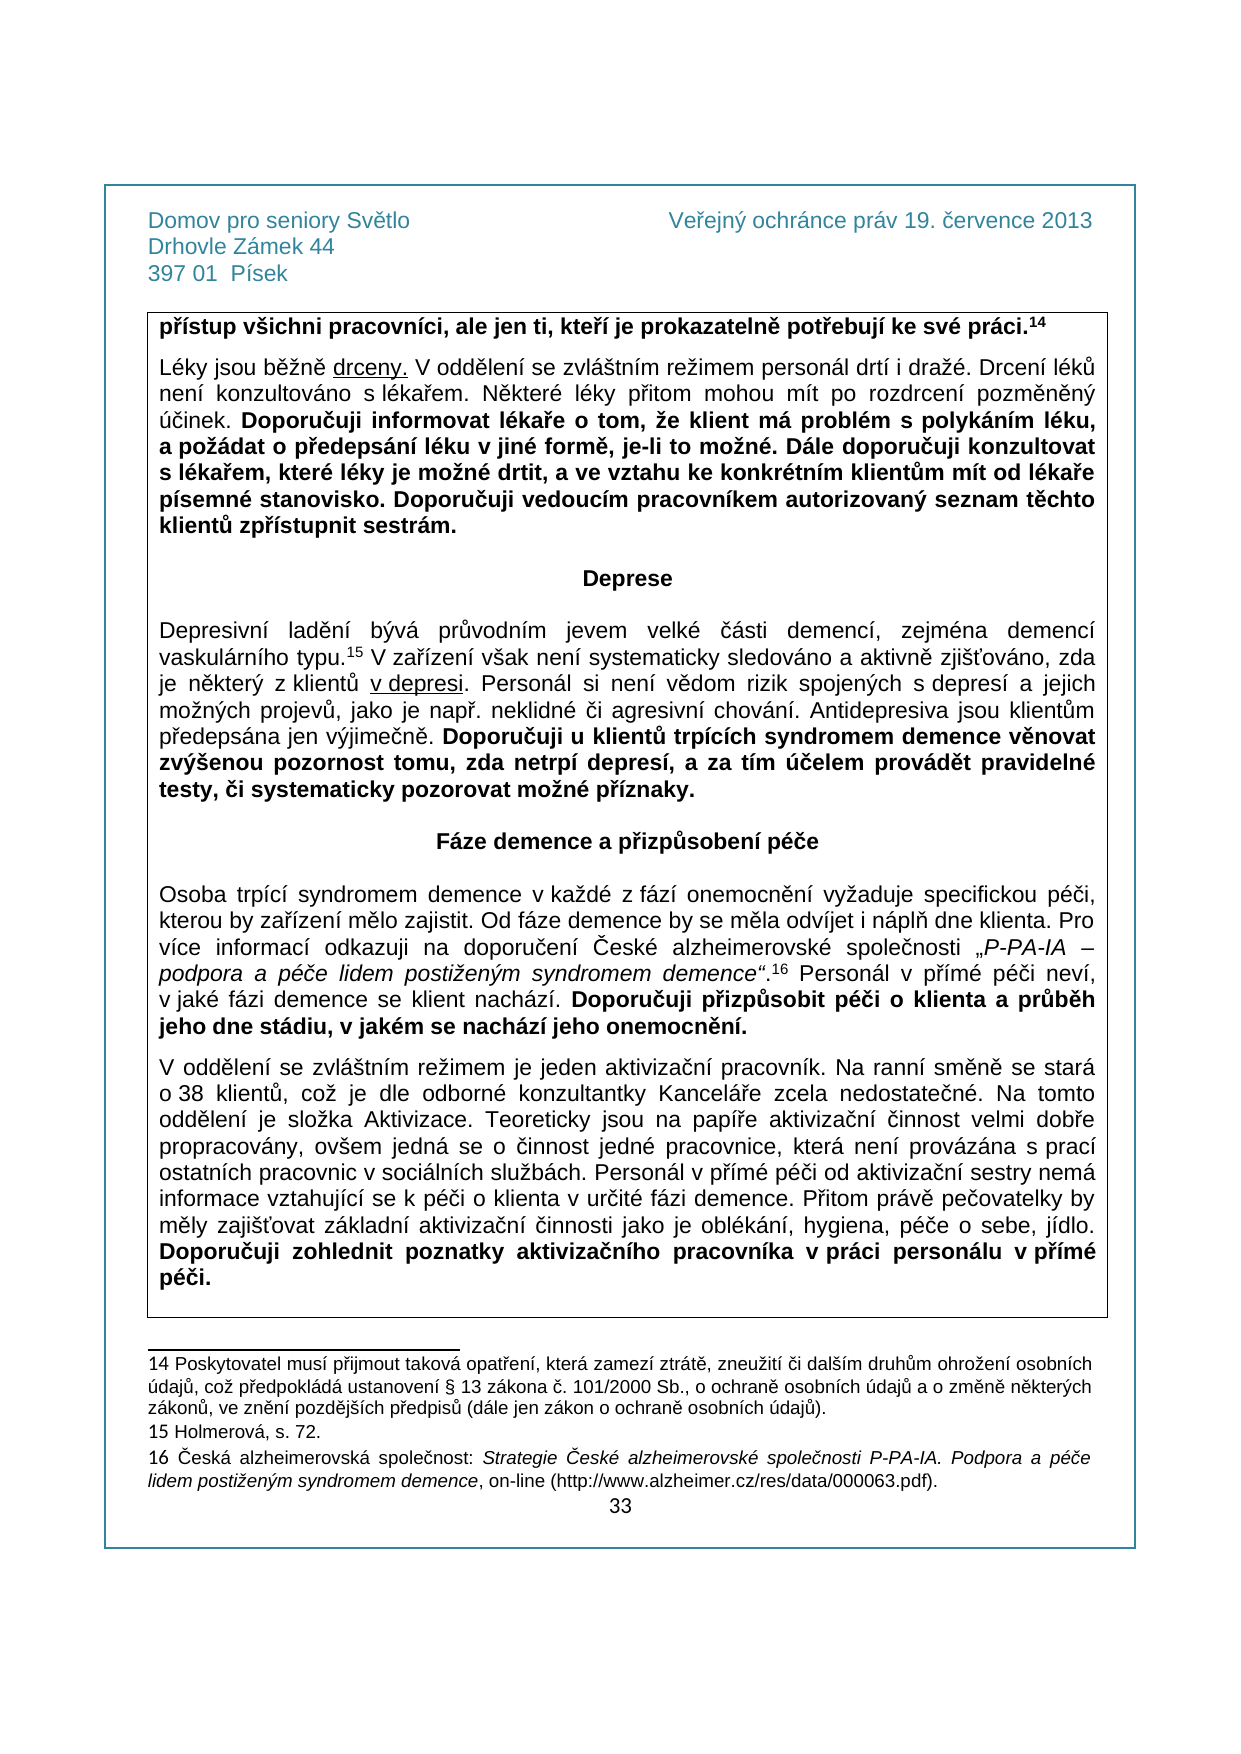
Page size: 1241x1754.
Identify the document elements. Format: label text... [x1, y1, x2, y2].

table_cell přístup všichni pracovníci, ale jen ti, kteří je prokazatelně potřebují ke své práci. Léky jsou běžně drceny. V oddělení se zvláštním režimem personál drtí i dražé. Drcení léků není konzultováno s lékařem. Některé léky přitom mohou mít po rozdrcení pozměněný účinek. Doporučuji informovat lékaře o tom, že klient má problém s polykáním léku, a požádat o předepsání léku v jiné formě, je-li to možné. Dále doporučuji konzultovat s lékařem, které léky je možné drtit, a ve vztahu ke konkrétním klientům mít od lékaře písemné stanovisko. Doporučuji vedoucím pracovníkem autorizovaný seznam těchto klientů zpřístupnit sestrám. Deprese Depresivní ladění bývá průvodním jevem velké části demencí, zejména demencí vaskulárního typu. V zařízení však není systematicky sledováno a aktivně zjišťováno, zda je některý z klientů v depresi. Personál si není vědom rizik spojených s depresí a jejich možných projevů, jako je např. neklidné či agresivní chování. Antidepresiva jsou klientům předepsána jen výjimečně. Doporučuji u klientů trpících syndromem demence věnovat zvýšenou pozornost tomu, zda netrpí depresí, a za tím účelem provádět pravidelné testy, či systematicky pozorovat možné příznaky. Fáze demence a přizpůsobení péče Osoba trpící syndromem demence v každé z fází onemocnění vyžaduje specifickou péči, kterou by zařízení mělo zajistit. Od fáze demence by se měla odvíjet i náplň dne klienta. Pro více informací odkazuji na doporučení České alzheimerovské společnosti „P-PA-IA – podpora a péče lidem postiženým syndromem demence“. Personál v přímé péči neví, v jaké fázi demence se klient nachází. Doporučuji přizpůsobit péči o klienta a průběh jeho dne stádiu, v jakém se nachází jeho onemocnění. V oddělení se zvláštním režimem je jeden aktivizační pracovník. Na ranní směně se stará o 38 klientů, což je dle odborné konzultantky Kanceláře zcela nedostatečné. Na tomto oddělení je složka Aktivizace. Teoreticky jsou na papíře aktivizační činnost velmi dobře propracovány, ovšem jedná se o činnost jedné pracovnice, která není provázána s prací ostatních pracovnic v sociálních službách. Personál v přímé péči od aktivizační sestry nemá informace vztahující se k péči o klienta v určité fázi demence. Přitom právě pečovatelky by měly zajišťovat základní aktivizační činnosti jako je oblékání, hygiena, péče o sebe, jídlo. Doporučuji zohlednit poznatky aktivizačního pracovníka v práci personálu v přímé péči. [148, 313, 1107, 1317]
